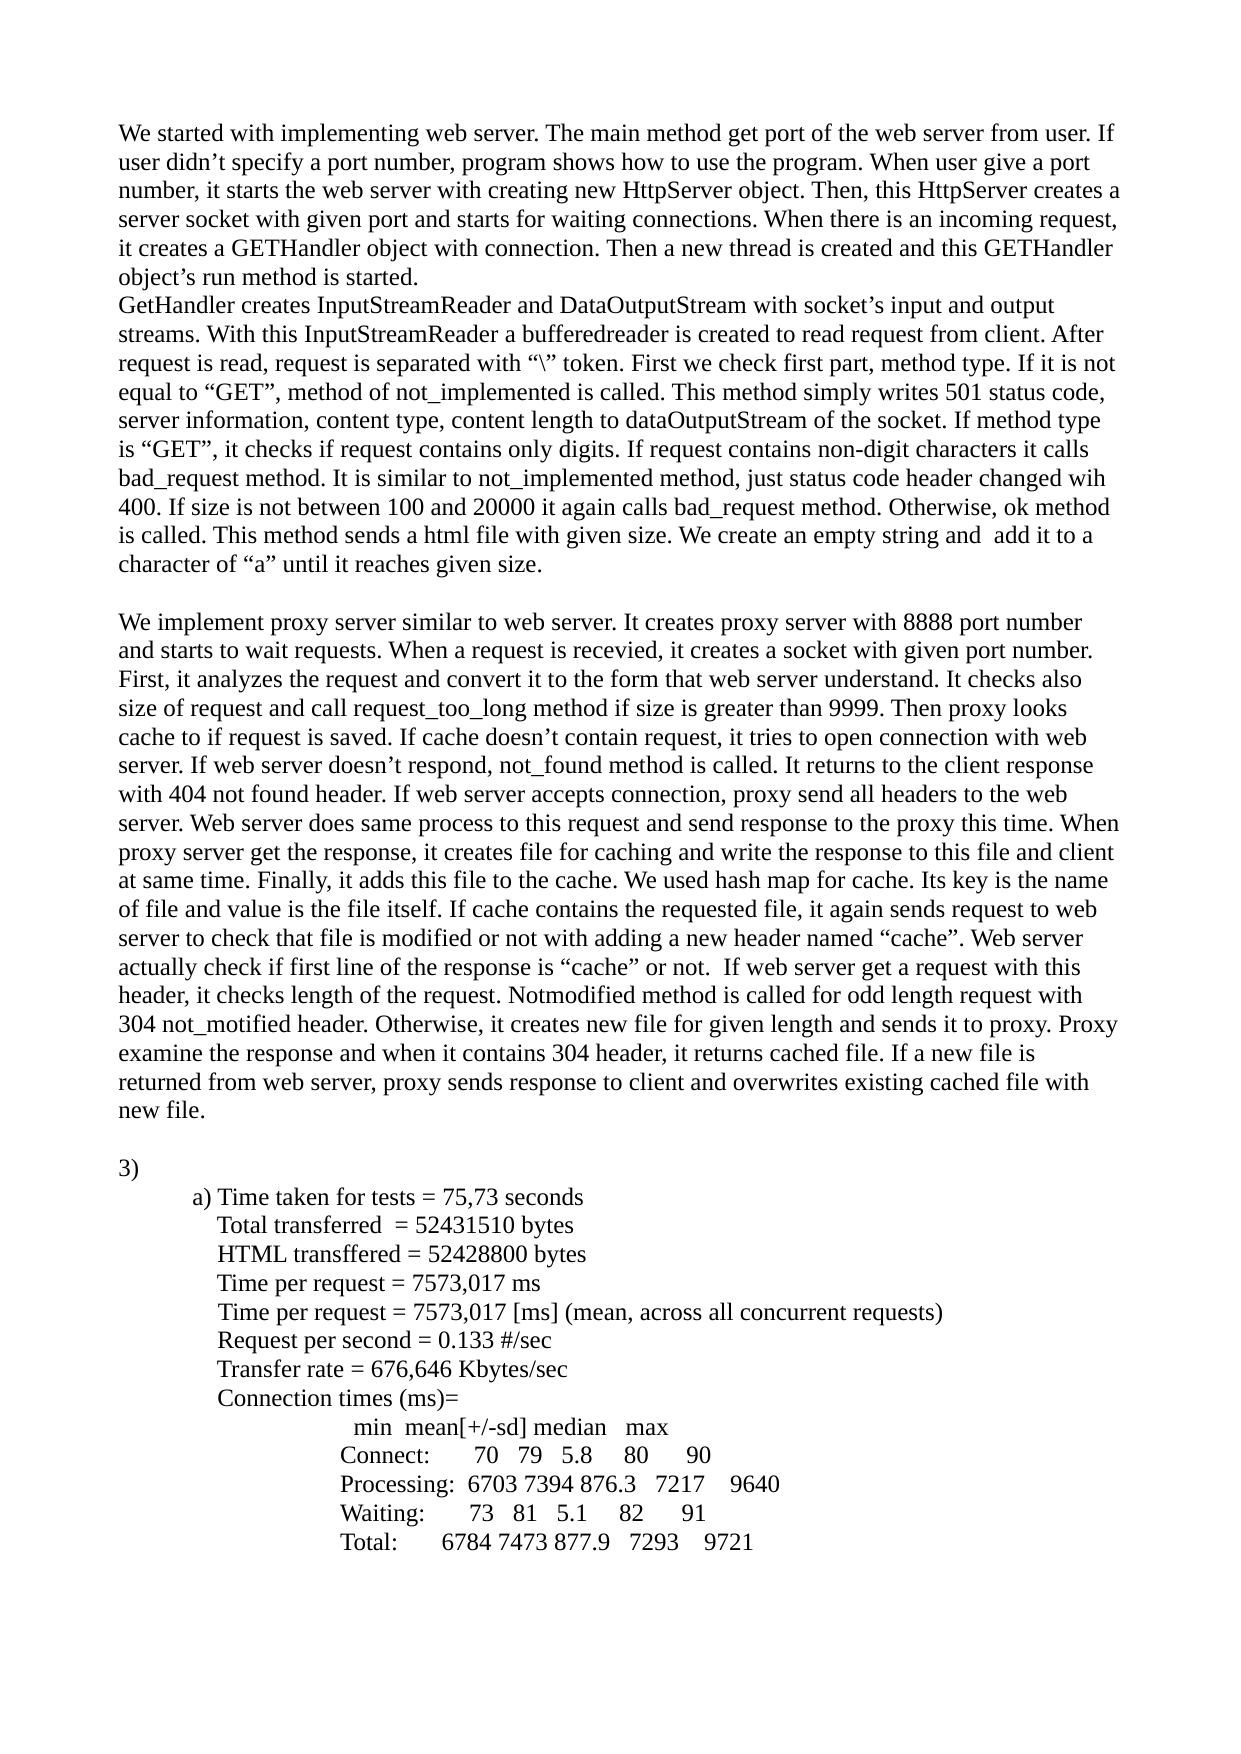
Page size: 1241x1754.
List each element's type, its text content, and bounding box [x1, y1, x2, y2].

text We started with implementing web server. The main method get port of the web server from user. If user didn’t specify a port number, program shows how to use the program. When user give a port number, it starts the web server with creating new HttpServer object. Then, this HttpServer creates a server socket with given port and starts for waiting connections. When there is an incoming request, it creates a GETHandler object with connection. Then a new thread is created and this GETHandler object’s run method is started. [118, 118, 1122, 291]
text Waiting: 73 81 5.1 82 91 [118, 1498, 1122, 1527]
text GetHandler creates InputStreamReader and DataOutputStream with socket’s input and output streams. With this InputStreamReader a bufferedreader is created to read request from client. After request is read, request is separated with “\” token. First we check first part, method type. If it is not equal to “GET”, method of not_implemented is called. This method simply writes 501 status code, server information, content type, content length to dataOutputStream of the socket. If method type is “GET”, it checks if request contains only digits. If request contains non-digit characters it calls bad_request method. It is similar to not_implemented method, just status code header changed wih 400. If size is not between 100 and 20000 it again calls bad_request method. Otherwise, ok method is called. This method sends a html file with given size. We create an empty string and add it to a character of “a” until it reaches given size. [118, 291, 1122, 578]
text Time per request = 7573,017 ms [118, 1268, 1122, 1297]
text min mean[+/-sd] median max [118, 1412, 1122, 1441]
text a) Time taken for tests = 75,73 seconds [118, 1182, 1122, 1211]
text Connect: 70 79 5.8 80 90 [118, 1441, 1122, 1469]
text Connection times (ms)= [118, 1383, 1122, 1412]
text 3) [118, 1153, 1122, 1182]
text Time per request = 7573,017 [ms] (mean, across all concurrent requests) [118, 1297, 1122, 1326]
text We implement proxy server similar to web server. It creates proxy server with 8888 port number and starts to wait requests. When a request is recevied, it creates a socket with given port number. First, it analyzes the request and convert it to the form that web server understand. It checks also size of request and call request_too_long method if size is greater than 9999. Then proxy looks cache to if request is saved. If cache doesn’t contain request, it tries to open connection with web server. If web server doesn’t respond, not_found method is called. It returns to the client response with 404 not found header. If web server accepts connection, proxy send all headers to the web server. Web server does same process to this request and send response to the proxy this time. When proxy server get the response, it creates file for caching and write the response to this file and client at same time. Finally, it adds this file to the cache. We used hash map for cache. Its key is the name of file and value is the file itself. If cache contains the requested file, it again sends request to web server to check that file is modified or not with adding a new header named “cache”. Web server actually check if first line of the response is “cache” or not. If web server get a request with this header, it checks length of the request. Notmodified method is called for odd length request with 304 not_motified header. Otherwise, it creates new file for given length and sends it to proxy. Proxy examine the response and when it contains 304 header, it returns cached file. If a new file is returned from web server, proxy sends response to client and overwrites existing cached file with new file. [118, 607, 1122, 1124]
text Processing: 6703 7394 876.3 7217 9640 [118, 1469, 1122, 1498]
text HTML transffered = 52428800 bytes [118, 1239, 1122, 1268]
text Request per second = 0.133 #/sec [118, 1326, 1122, 1354]
text Total: 6784 7473 877.9 7293 9721 [118, 1527, 1122, 1556]
text Total transferred = 52431510 bytes [118, 1211, 1122, 1239]
text Transfer rate = 676,646 Kbytes/sec [118, 1354, 1122, 1383]
